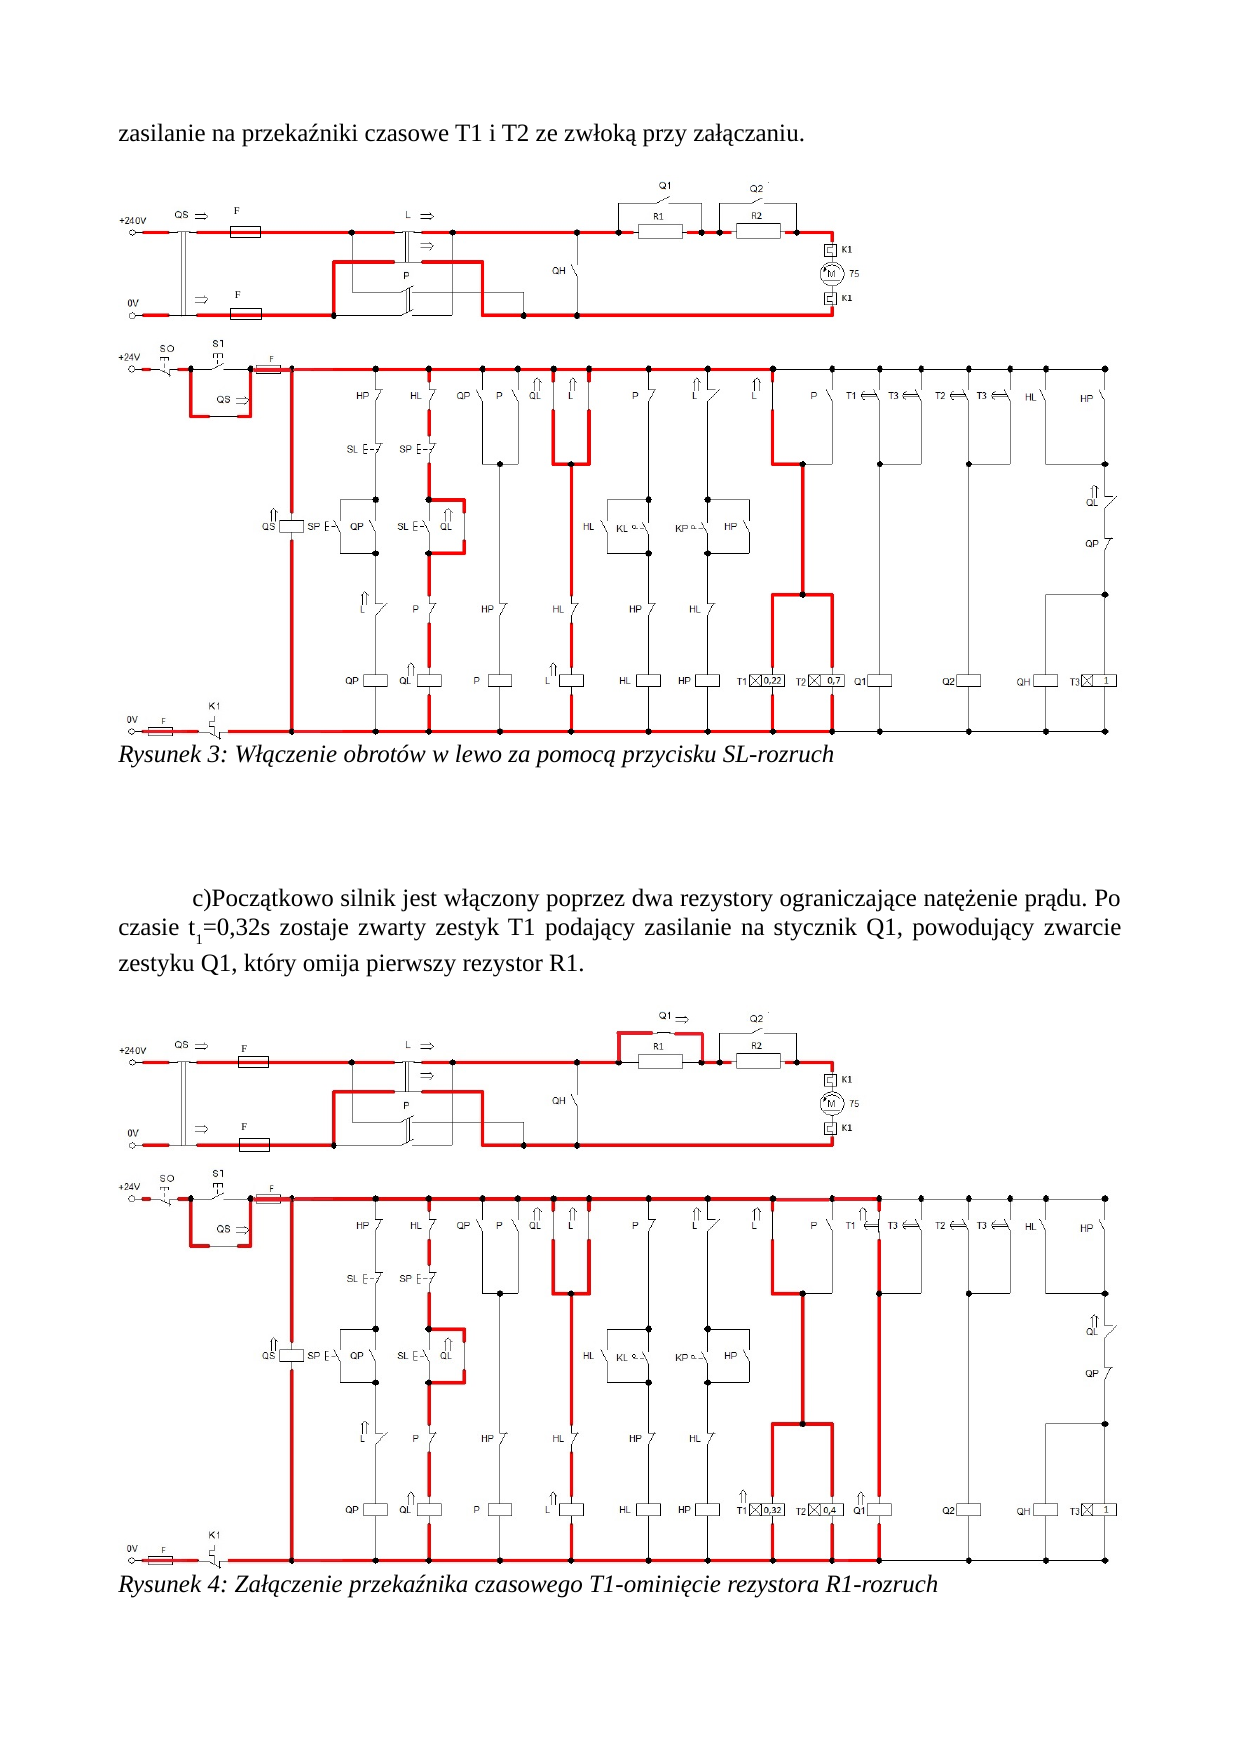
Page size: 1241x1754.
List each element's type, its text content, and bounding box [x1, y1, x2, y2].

text Rysunek 3: Włączenie obrotów w lewo za pomocą przycisku SL-rozruch [118, 740, 1122, 768]
picture [118, 175, 1123, 740]
text zasilanie na przekaźniki czasowe T1 i T2 ze zwłoką przy załączaniu. [118, 118, 1122, 147]
text Rysunek 4: Załączenie przekaźnika czasowego T1-ominięcie rezystora R1-rozruch [118, 1569, 1122, 1597]
text c)Początkowo silnik jest włączony poprzez dwa rezystory ograniczające natężenie prądu. Po czasie t1=0,32s zostaje zwarty zestyk T1 podający zasilanie na stycznik Q1, powodujący zwarcie zestyku Q1, który omija pierwszy rezystor R1. [118, 883, 1122, 976]
picture [118, 1005, 1123, 1569]
